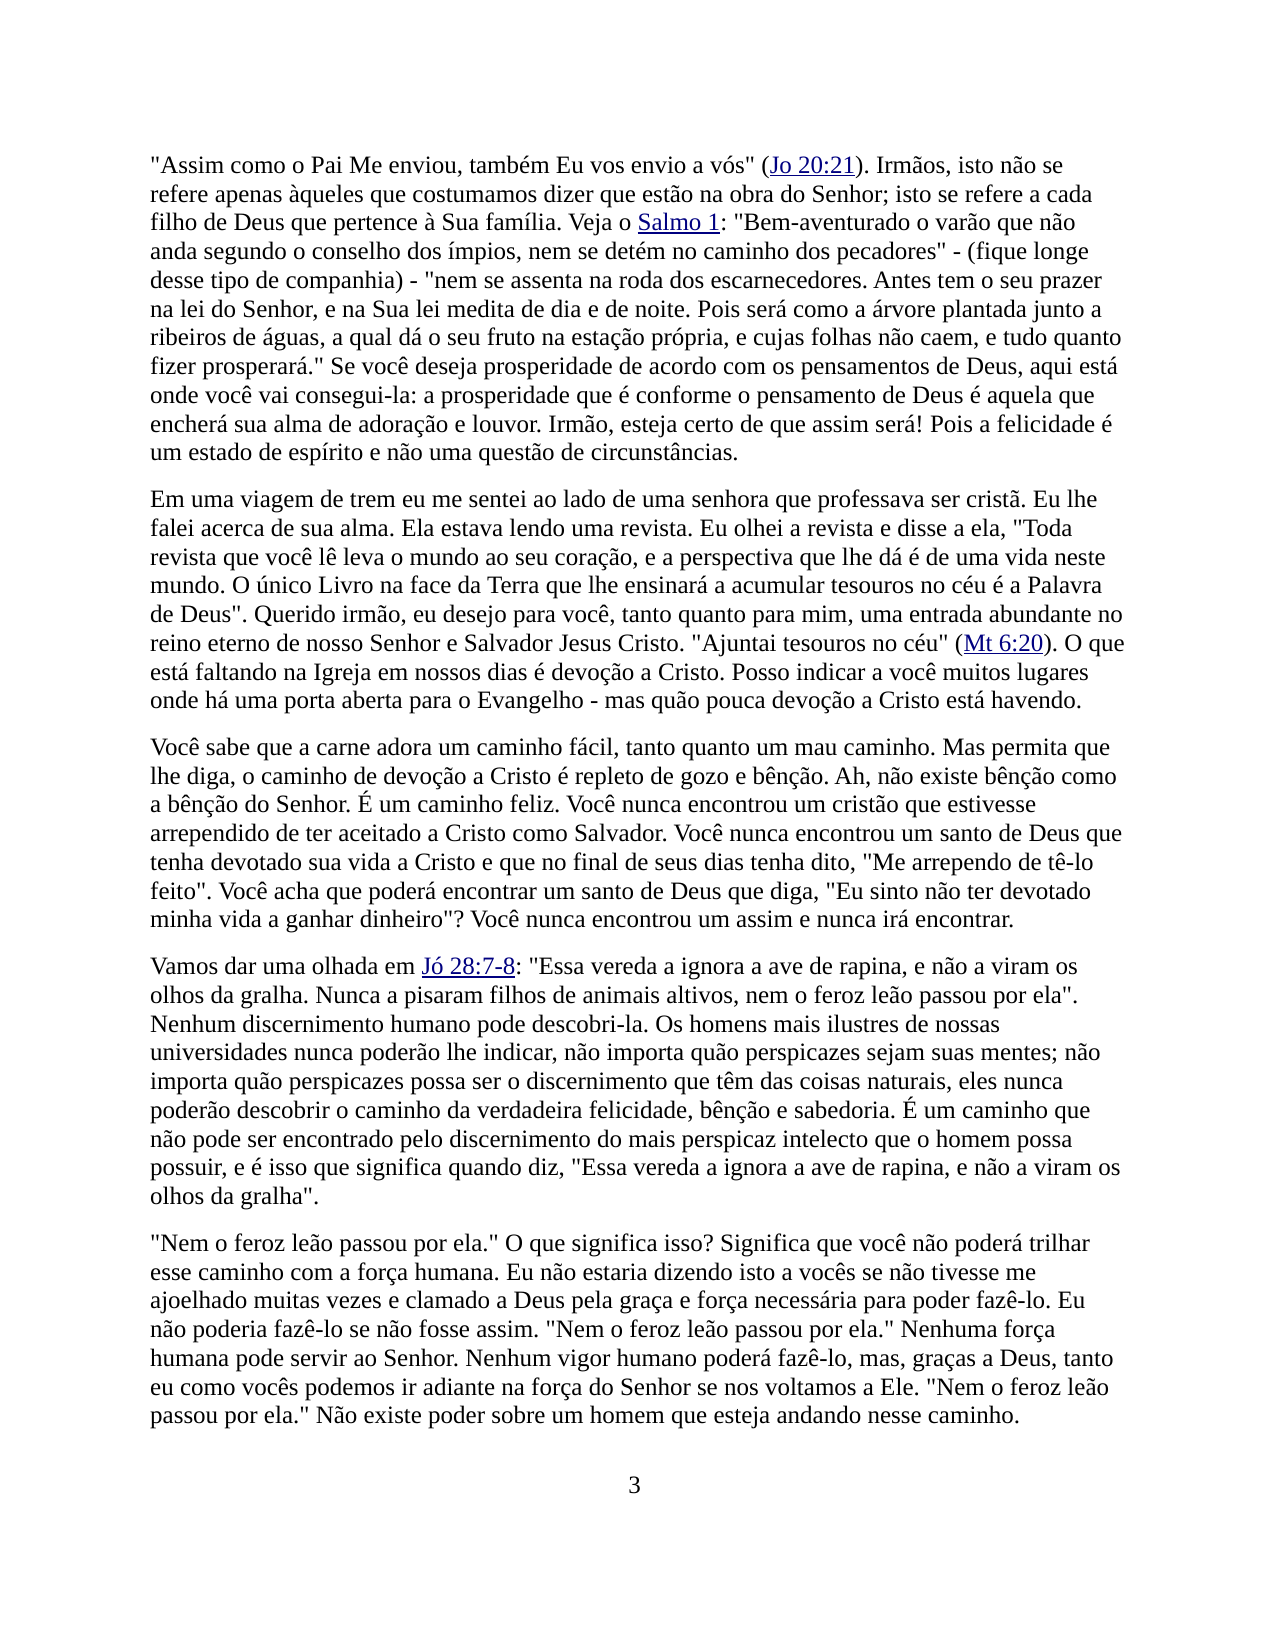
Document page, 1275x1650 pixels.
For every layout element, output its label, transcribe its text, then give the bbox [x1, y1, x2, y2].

text Em uma viagem de trem eu me sentei ao lado de uma senhora que professava ser cristã. Eu lhe falei acerca de sua alma. Ela estava lendo uma revista. Eu olhei a revista e disse a ela, "Toda revista que você lê leva o mundo ao seu coração, e a perspectiva que lhe dá é de uma vida neste mundo. O único Livro na face da Terra que lhe ensinará a acumular tesouros no céu é a Palavra de Deus". Querido irmão, eu desejo para você, tanto quanto para mim, uma entrada abundante no reino eterno de nosso Senhor e Salvador Jesus Cristo. "Ajuntai tesouros no céu" (Mt 6:20). O que está faltando na Igreja em nossos dias é devoção a Cristo. Posso indicar a você muitos lugares onde há uma porta aberta para o Evangelho - mas quão pouca devoção a Cristo está havendo. [150, 484, 1125, 714]
text "Nem o feroz leão passou por ela." O que significa isso? Significa que você não poderá trilhar esse caminho com a força humana. Eu não estaria dizendo isto a vocês se não tivesse me ajoelhado muitas vezes e clamado a Deus pela graça e força necessária para poder fazê-lo. Eu não poderia fazê-lo se não fosse assim. "Nem o feroz leão passou por ela." Nenhuma força humana pode servir ao Senhor. Nenhum vigor humano poderá fazê-lo, mas, graças a Deus, tanto eu como vocês podemos ir adiante na força do Senhor se nos voltamos a Ele. "Nem o feroz leão passou por ela." Não existe poder sobre um homem que esteja andando nesse caminho. [150, 1228, 1125, 1429]
text Você sabe que a carne adora um caminho fácil, tanto quanto um mau caminho. Mas permita que lhe diga, o caminho de devoção a Cristo é repleto de gozo e bênção. Ah, não existe bênção como a bênção do Senhor. É um caminho feliz. Você nunca encontrou um cristão que estivesse arrependido de ter aceitado a Cristo como Salvador. Você nunca encontrou um santo de Deus que tenha devotado sua vida a Cristo e que no final de seus dias tenha dito, "Me arrependo de tê-lo feito". Você acha que poderá encontrar um santo de Deus que diga, "Eu sinto não ter devotado minha vida a ganhar dinheiro"? Você nunca encontrou um assim e nunca irá encontrar. [150, 732, 1125, 933]
text Vamos dar uma olhada em Jó 28:7-8: "Essa vereda a ignora a ave de rapina, e não a viram os olhos da gralha. Nunca a pisaram filhos de animais altivos, nem o feroz leão passou por ela". Nenhum discernimento humano pode descobri-la. Os homens mais ilustres de nossas universidades nunca poderão lhe indicar, não importa quão perspicazes sejam suas mentes; não importa quão perspicazes possa ser o discernimento que têm das coisas naturais, eles nunca poderão descobrir o caminho da verdadeira felicidade, bênção e sabedoria. É um caminho que não pode ser encontrado pelo discernimento do mais perspicaz intelecto que o homem possa possuir, e é isso que significa quando diz, "Essa vereda a ignora a ave de rapina, e não a viram os olhos da gralha". [150, 951, 1125, 1210]
text "Assim como o Pai Me enviou, também Eu vos envio a vós" (Jo 20:21). Irmãos, isto não se refere apenas àqueles que costumamos dizer que estão na obra do Senhor; isto se refere a cada filho de Deus que pertence à Sua família. Veja o Salmo 1: "Bem-aventurado o varão que não anda segundo o conselho dos ímpios, nem se detém no caminho dos pecadores" - (fique longe desse tipo de companhia) - "nem se assenta na roda dos escarnecedores. Antes tem o seu prazer na lei do Senhor, e na Sua lei medita de dia e de noite. Pois será como a árvore plantada junto a ribeiros de águas, a qual dá o seu fruto na estação própria, e cujas folhas não caem, e tudo quanto fizer prosperará." Se você deseja prosperidade de acordo com os pensamentos de Deus, aqui está onde você vai consegui-la: a prosperidade que é conforme o pensamento de Deus é aquela que encherá sua alma de adoração e louvor. Irmão, esteja certo de que assim será! Pois a felicidade é um estado de espírito e não uma questão de circunstâncias. [150, 150, 1125, 466]
